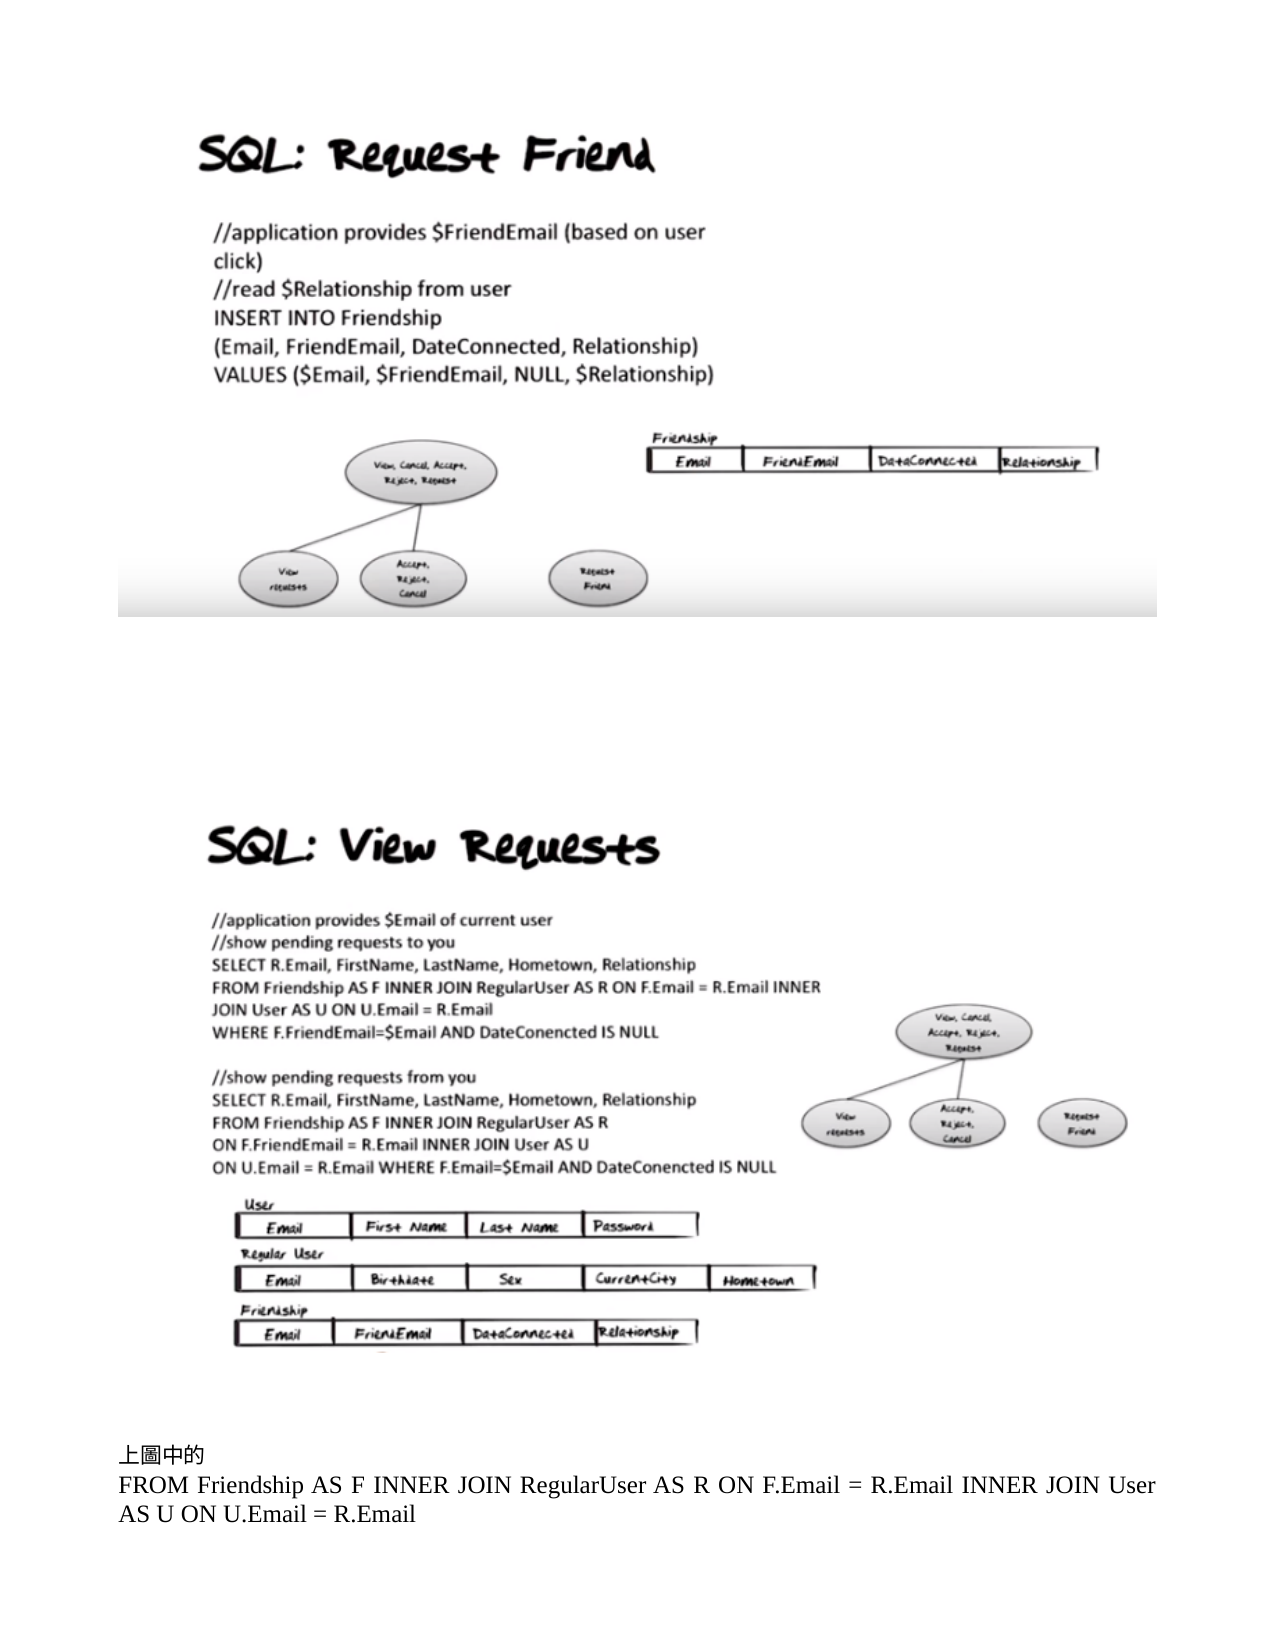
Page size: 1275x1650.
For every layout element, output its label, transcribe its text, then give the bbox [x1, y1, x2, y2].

picture [118, 118, 1157, 617]
text 上圖中的 [118, 1438, 1157, 1470]
text FROM Friendship AS F INNER JOIN RegularUser AS R ON F.Email = R.Email INNER JOIN User AS U ON U.Email = R.Email [118, 1470, 1157, 1528]
picture [118, 817, 1157, 1353]
